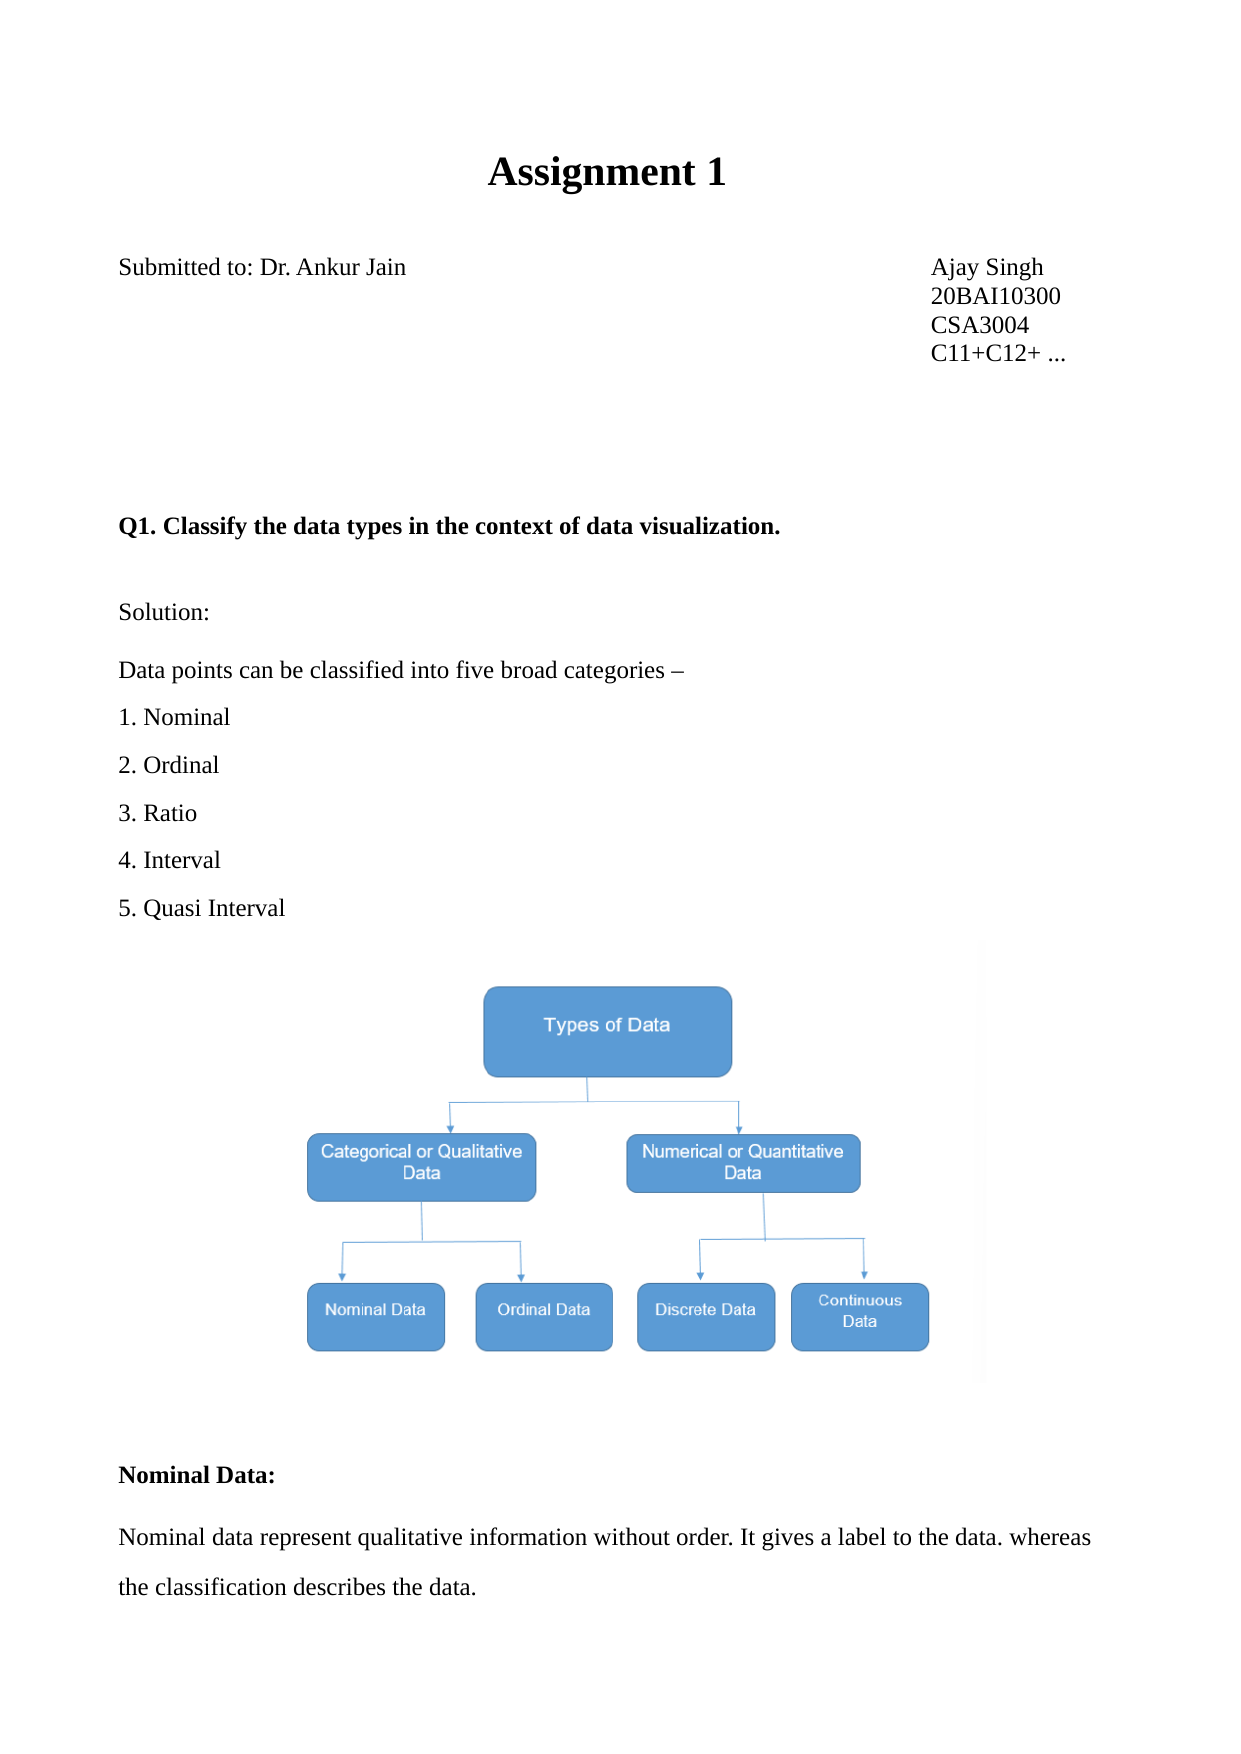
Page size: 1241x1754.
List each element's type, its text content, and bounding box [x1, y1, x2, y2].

text 20BAI10300 [118, 281, 1122, 310]
subtitle Nominal Data: [118, 1460, 1122, 1489]
text Submitted to: Dr. Ankur Jain Ajay Singh [118, 252, 1122, 281]
text 2. Ordinal [118, 750, 1122, 779]
text Solution: [118, 597, 1122, 626]
text 4. Interval [118, 845, 1122, 874]
text 1. Nominal [118, 702, 1122, 731]
text C11+C12+ ... [118, 338, 1122, 367]
text Data points can be classified into five broad categories – [118, 655, 1122, 683]
text 3. Ratio [118, 798, 1122, 826]
text Nominal data represent qualitative information without order. It gives a label to the data. whereas the classification describes the data. [118, 1501, 1122, 1601]
text CSA3004 [118, 310, 1122, 338]
text Q1. Classify the data types in the context of data visualization. [118, 511, 1122, 540]
picture [196, 940, 987, 1383]
text Assignment 1 [118, 147, 1122, 195]
text 5. Quasi Interval [118, 893, 1122, 922]
